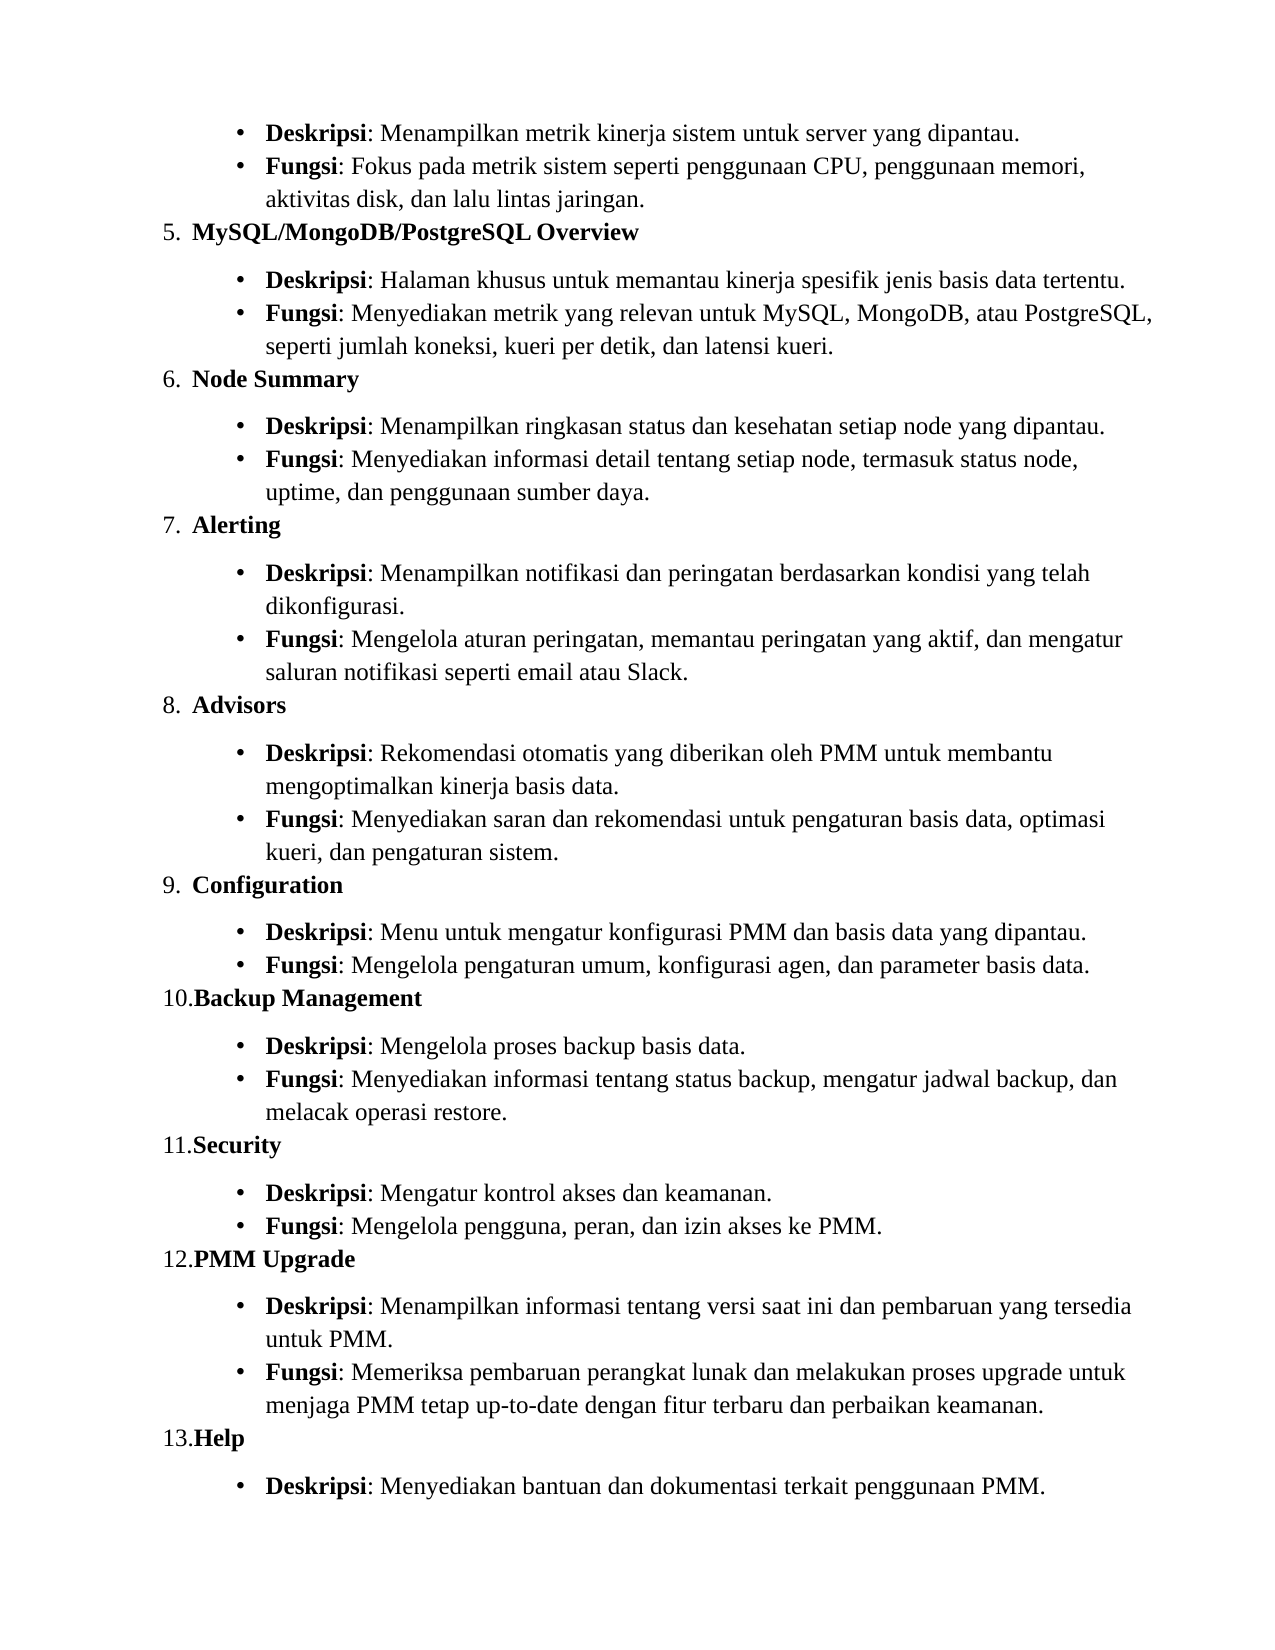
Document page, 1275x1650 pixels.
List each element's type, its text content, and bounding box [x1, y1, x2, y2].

list Deskripsi: Menu untuk mengatur konfigurasi PMM dan basis data yang dipantau. [236, 917, 1157, 946]
list Fungsi: Menyediakan metrik yang relevan untuk MySQL, MongoDB, atau PostgreSQL, seperti jumlah koneksi, kueri per detik, dan latensi kueri. [236, 298, 1157, 359]
list MySQL/MongoDB/PostgreSQL Overview [162, 217, 1157, 246]
list Deskripsi: Mengelola proses backup basis data. [236, 1031, 1157, 1060]
list Configuration [162, 870, 1157, 899]
list Fungsi: Menyediakan informasi tentang status backup, mengatur jadwal backup, dan melacak operasi restore. [236, 1064, 1157, 1126]
list Fungsi: Mengelola pengguna, peran, dan izin akses ke PMM. [236, 1211, 1157, 1239]
list PMM Upgrade [162, 1244, 1157, 1273]
list Fungsi: Menyediakan saran dan rekomendasi untuk pengaturan basis data, optimasi kueri, dan pengaturan sistem. [236, 804, 1157, 866]
list Deskripsi: Mengatur kontrol akses dan keamanan. [236, 1178, 1157, 1207]
list Deskripsi: Halaman khusus untuk memantau kinerja spesifik jenis basis data tertentu. [236, 265, 1157, 293]
list Advisors [162, 690, 1157, 719]
list Security [162, 1130, 1157, 1159]
list Fungsi: Mengelola aturan peringatan, memantau peringatan yang aktif, dan mengatur saluran notifikasi seperti email atau Slack. [236, 624, 1157, 686]
list Node Summary [162, 364, 1157, 393]
list Deskripsi: Rekomendasi otomatis yang diberikan oleh PMM untuk membantu mengoptimalkan kinerja basis data. [236, 738, 1157, 799]
list Deskripsi: Menyediakan bantuan dan dokumentasi terkait penggunaan PMM. [236, 1471, 1157, 1500]
list Fungsi: Fokus pada metrik sistem seperti penggunaan CPU, penggunaan memori, aktivitas disk, dan lalu lintas jaringan. [236, 151, 1157, 213]
list Backup Management [162, 983, 1157, 1012]
list Fungsi: Menyediakan informasi detail tentang setiap node, termasuk status node, uptime, dan penggunaan sumber daya. [236, 444, 1157, 506]
list Deskripsi: Menampilkan ringkasan status dan kesehatan setiap node yang dipantau. [236, 411, 1157, 440]
list Deskripsi: Menampilkan metrik kinerja sistem untuk server yang dipantau. [236, 118, 1157, 147]
list Fungsi: Memeriksa pembaruan perangkat lunak dan melakukan proses upgrade untuk menjaga PMM tetap up-to-date dengan fitur terbaru dan perbaikan keamanan. [236, 1357, 1157, 1419]
list Deskripsi: Menampilkan informasi tentang versi saat ini dan pembaruan yang tersedia untuk PMM. [236, 1291, 1157, 1353]
list Deskripsi: Menampilkan notifikasi dan peringatan berdasarkan kondisi yang telah dikonfigurasi. [236, 558, 1157, 620]
list Alerting [162, 511, 1157, 539]
list Fungsi: Mengelola pengaturan umum, konfigurasi agen, dan parameter basis data. [236, 951, 1157, 979]
list Help [162, 1423, 1157, 1452]
